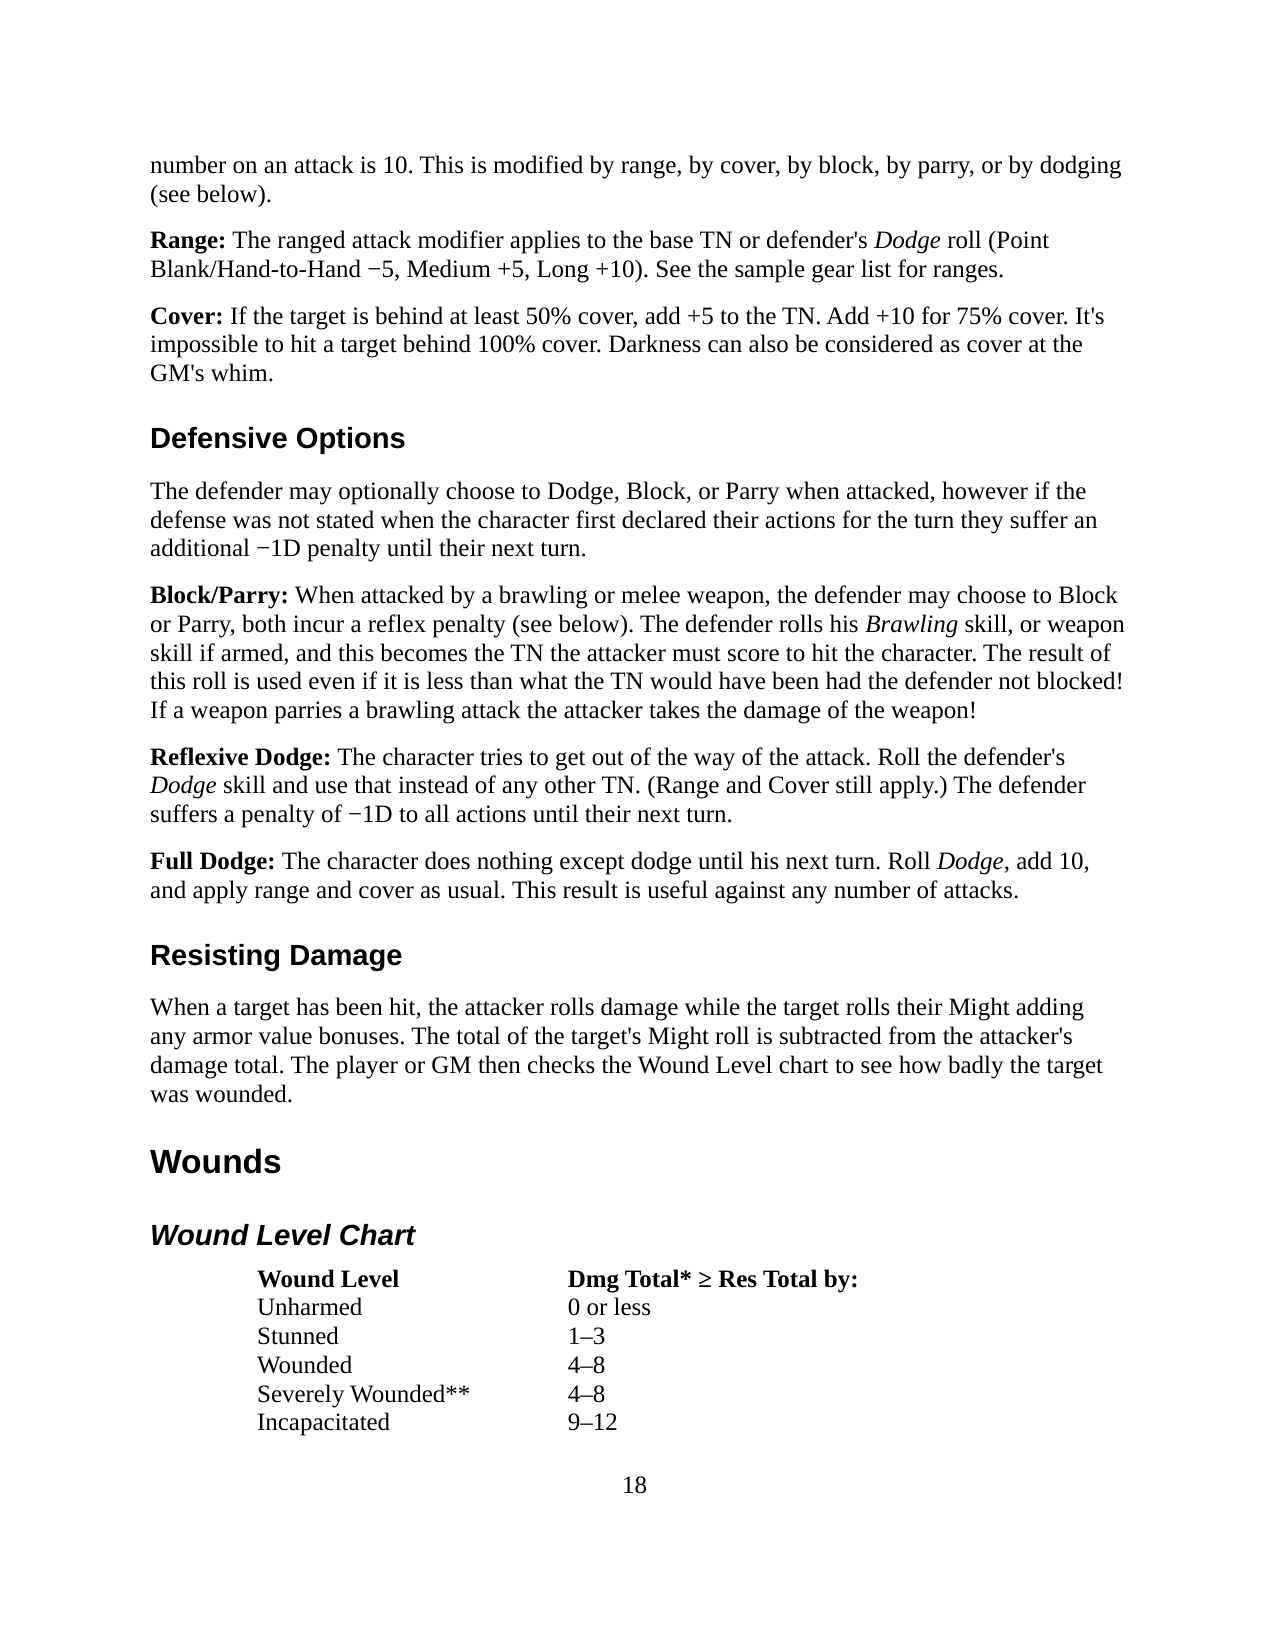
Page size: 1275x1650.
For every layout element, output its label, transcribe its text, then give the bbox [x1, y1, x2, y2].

subtitle Wound Level Chart [150, 1218, 1125, 1251]
text The defender may optionally choose to Dodge, Block, or Parry when attacked, however if the defense was not stated when the character first declared their actions for the turn they suffer an additional −1D penalty until their next turn. [150, 476, 1125, 562]
table_cell Wounded [253, 1350, 563, 1379]
text Reflexive Dodge: The character tries to get out of the way of the attack. Roll the defender's Dodge skill and use that instead of any other TN. (Range and Cover still apply.) The defender suffers a penalty of −1D to all actions until their next turn. [150, 742, 1125, 828]
text When a target has been hit, the attacker rolls damage while the target rolls their Might adding any armor value bonuses. The total of the target's Might roll is subtracted from the attacker's damage total. The player or GM then checks the Wound Level chart to see how badly the target was wounded. [150, 992, 1125, 1107]
table_cell 4–8 [563, 1379, 1023, 1407]
text number on an attack is 10. This is modified by range, by cover, by block, by parry, or by dodging (see below). [150, 150, 1125, 207]
table_cell 0 or less [563, 1293, 1023, 1321]
table_cell Incapacitated [253, 1408, 563, 1436]
text Block/Parry: When attacked by a brawling or melee weapon, the defender may choose to Block or Parry, both incur a reflex penalty (see below). The defender rolls his Brawling skill, or weapon skill if armed, and this becomes the TN the attacker must score to hit the character. The result of this roll is used even if it is less than what the TN would have been had the defender not blocked! If a weapon parries a brawling attack the attacker takes the damage of the weapon! [150, 580, 1125, 724]
text Full Dodge: The character does nothing except dodge until his next turn. Roll Dodge, add 10, and apply range and cover as usual. This result is useful against any number of attacks. [150, 846, 1125, 903]
table_header Wound Level [253, 1264, 563, 1292]
table_cell Unharmed [253, 1293, 563, 1321]
table_header Dmg Total* ≥ Res Total by: [563, 1264, 1023, 1292]
subtitle Resisting Damage [150, 937, 1125, 971]
subtitle Wounds [150, 1141, 1125, 1180]
table_cell Stunned [253, 1321, 563, 1350]
table_cell 9–12 [563, 1408, 1023, 1436]
subtitle Defensive Options [150, 421, 1125, 454]
table_cell Severely Wounded** [253, 1379, 563, 1407]
table_cell 1–3 [563, 1321, 1023, 1350]
table_cell 4–8 [563, 1350, 1023, 1379]
text Range: The ranged attack modifier applies to the base TN or defender's Dodge roll (Point Blank/Hand-to-Hand −5, Medium +5, Long +10). See the sample gear list for ranges. [150, 225, 1125, 283]
text Cover: If the target is behind at least 50% cover, add +5 to the TN. Add +10 for 75% cover. It's impossible to hit a target behind 100% cover. Darkness can also be considered as cover at the GM's whim. [150, 301, 1125, 387]
